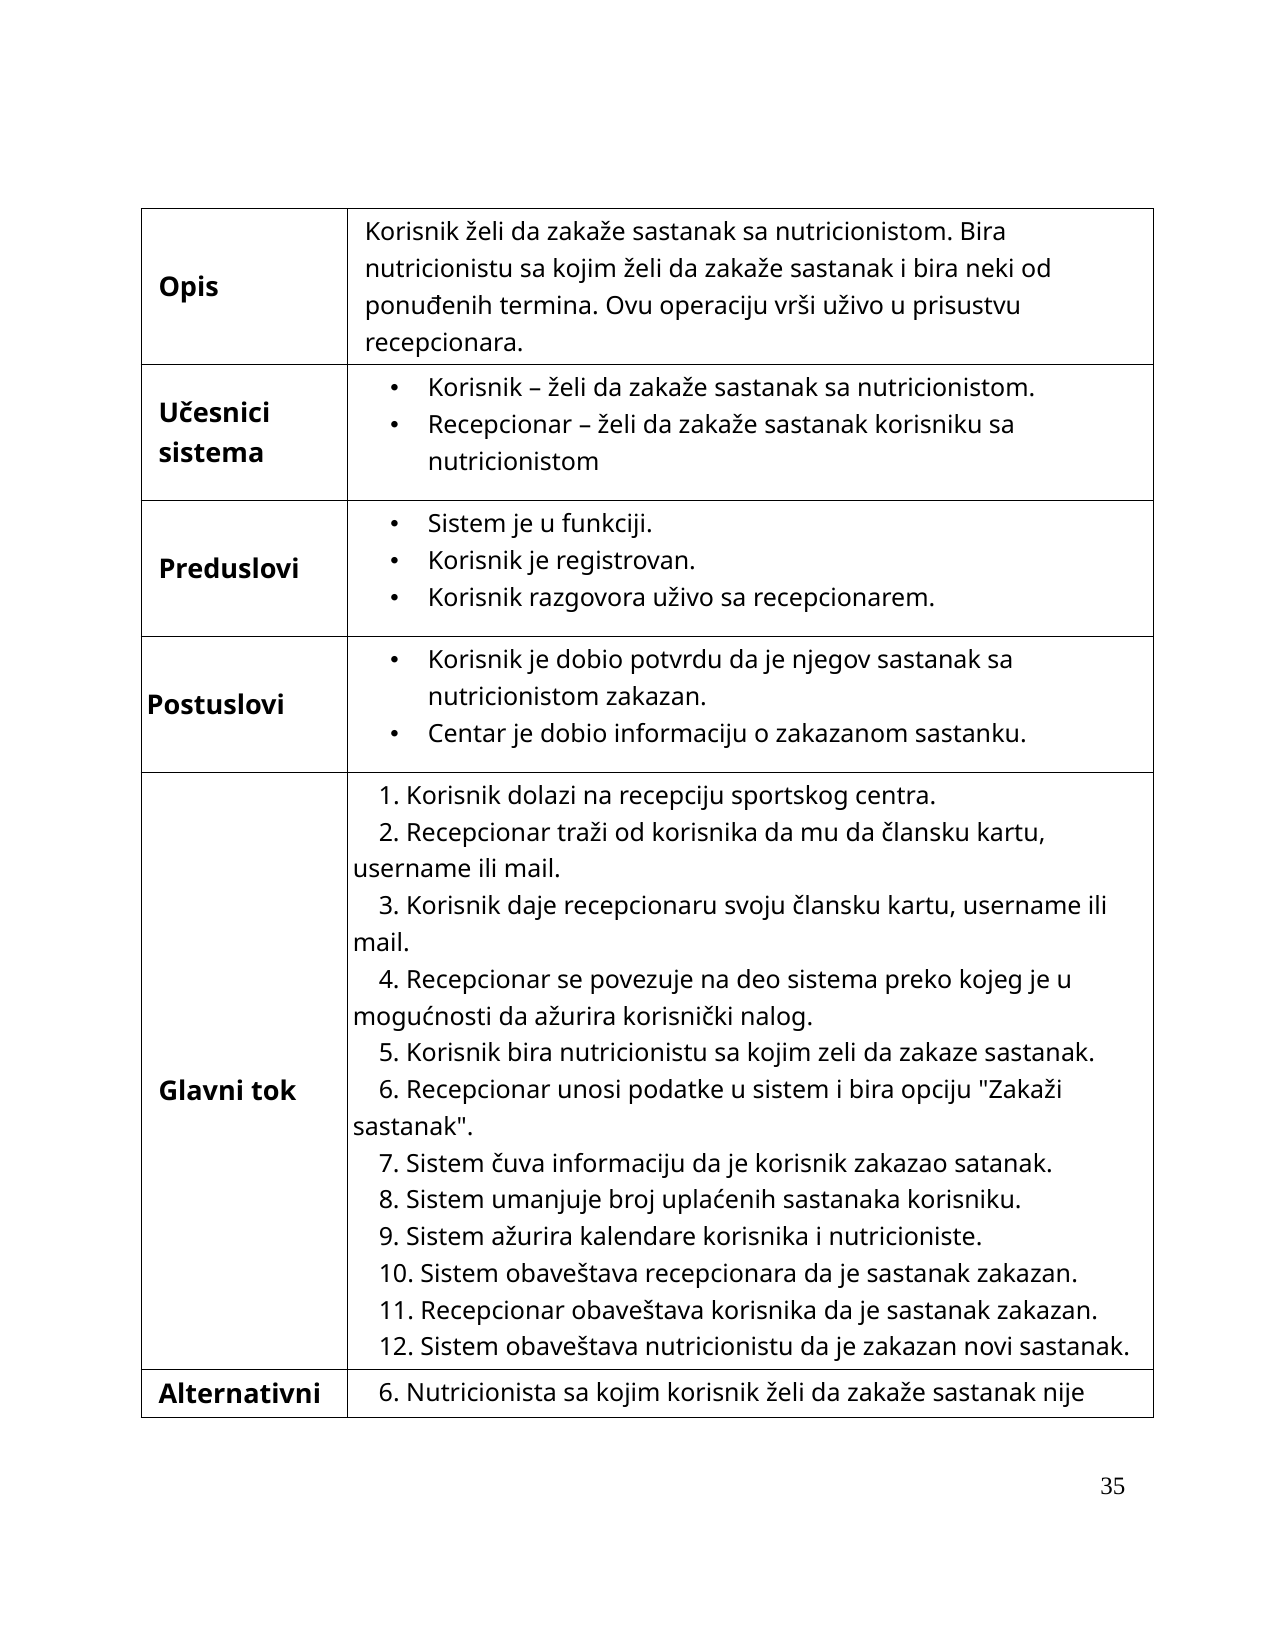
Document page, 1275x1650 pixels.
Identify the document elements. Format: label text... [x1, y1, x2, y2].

table_cell Učesnici sistema [142, 365, 347, 500]
table_header Opis [142, 209, 347, 364]
table_cell 1. Korisnik dolazi na recepciju sportskog centra. 2. Recepcionar traži od korisnika da mu da člansku kartu, username ili mail. 3. Korisnik daje recepcionaru svoju člansku kartu, username ili mail. 4. Recepcionar se povezuje na deo sistema preko kojeg je u mogućnosti da ažurira korisnički nalog. 5. Korisnik bira nutricionistu sa kojim zeli da zakaze sastanak. 6. Recepcionar unosi podatke u sistem i bira opciju "Zakaži sastanak". 7. Sistem čuva informaciju da je korisnik zakazao satanak. 8. Sistem umanjuje broj uplaćenih sastanaka korisniku. 9. Sistem ažurira kalendare korisnika i nutricioniste. 10. Sistem obaveštava recepcionara da je sastanak zakazan. 11. Recepcionar obaveštava korisnika da je sastanak zakazan. 12. Sistem obaveštava nutricionistu da je zakazan novi sastanak. [348, 773, 1153, 1369]
table_header Korisnik želi da zakaže sastanak sa nutricionistom. Bira nutricionistu sa kojim želi da zakaže sastanak i bira neki od ponuđenih termina. Ovu operaciju vrši uživo u prisustvu recepcionara. [348, 209, 1153, 364]
table_cell Korisnik je dobio potvrdu da je njegov sastanak sa nutricionistom zakazan. Centar je dobio informaciju o zakazanom sastanku. [348, 637, 1153, 772]
table_cell Korisnik – želi da zakaže sastanak sa nutricionistom. Recepcionar – želi da zakaže sastanak korisniku sa nutricionistom [348, 365, 1153, 500]
table_cell Preduslovi [142, 501, 347, 636]
table_cell Alternativni [142, 1370, 347, 1417]
table_cell Sistem je u funkciji. Korisnik je registrovan. Korisnik razgovora uživo sa recepcionarem. [348, 501, 1153, 636]
table_cell 6. Nutricionista sa kojim korisnik želi da zakaže sastanak nije [348, 1370, 1153, 1417]
table_cell Glavni tok [142, 773, 347, 1369]
table_cell Postuslovi [142, 637, 347, 772]
